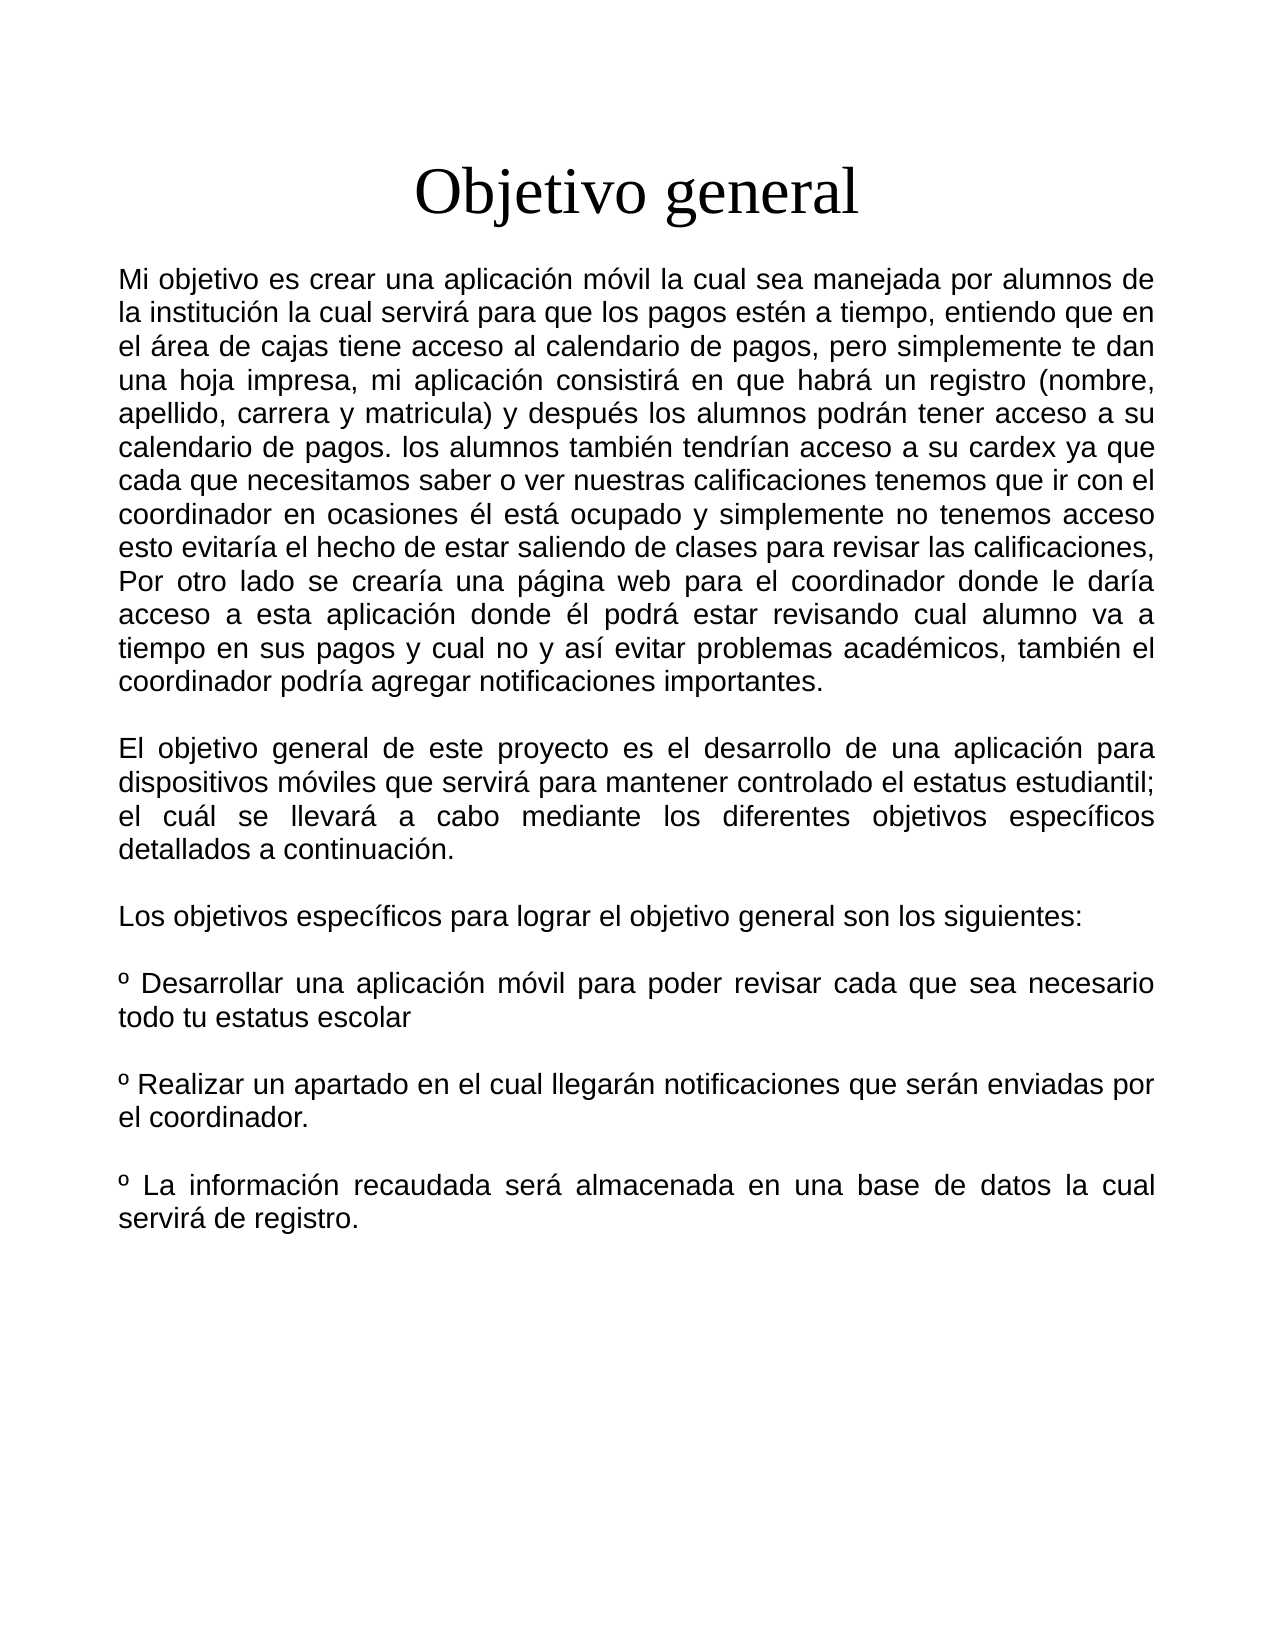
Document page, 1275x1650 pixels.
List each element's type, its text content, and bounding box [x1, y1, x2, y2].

text El objetivo general de este proyecto es el desarrollo de una aplicación para dispositivos móviles que servirá para mantener controlado el estatus estudiantil; el cuál se llevará a cabo mediante los diferentes objetivos específicos detallados a continuación. [118, 731, 1157, 866]
text Mi objetivo es crear una aplicación móvil la cual sea manejada por alumnos de la institución la cual servirá para que los pagos estén a tiempo, entiendo que en el área de cajas tiene acceso al calendario de pagos, pero simplemente te dan una hoja impresa, mi aplicación consistirá en que habrá un registro (nombre, apellido, carrera y matricula) y después los alumnos podrán tener acceso a su calendario de pagos. los alumnos también tendrían acceso a su cardex ya que cada que necesitamos saber o ver nuestras calificaciones tenemos que ir con el coordinador en ocasiones él está ocupado y simplemente no tenemos acceso esto evitaría el hecho de estar saliendo de clases para revisar las calificaciones, Por otro lado se crearía una página web para el coordinador donde le daría acceso a esta aplicación donde él podrá estar revisando cual alumno va a tiempo en sus pagos y cual no y así evitar problemas académicos, también el coordinador podría agregar notificaciones importantes. [118, 262, 1157, 698]
text º La información recaudada será almacenada en una base de datos la cual servirá de registro. [118, 1167, 1157, 1234]
text Los objetivos específicos para lograr el objetivo general son los siguientes: [118, 899, 1157, 933]
text Objetivo general [118, 152, 1157, 228]
text º Desarrollar una aplicación móvil para poder revisar cada que sea necesario todo tu estatus escolar [118, 966, 1157, 1033]
text º Realizar un apartado en el cual llegarán notificaciones que serán enviadas por el coordinador. [118, 1067, 1157, 1134]
